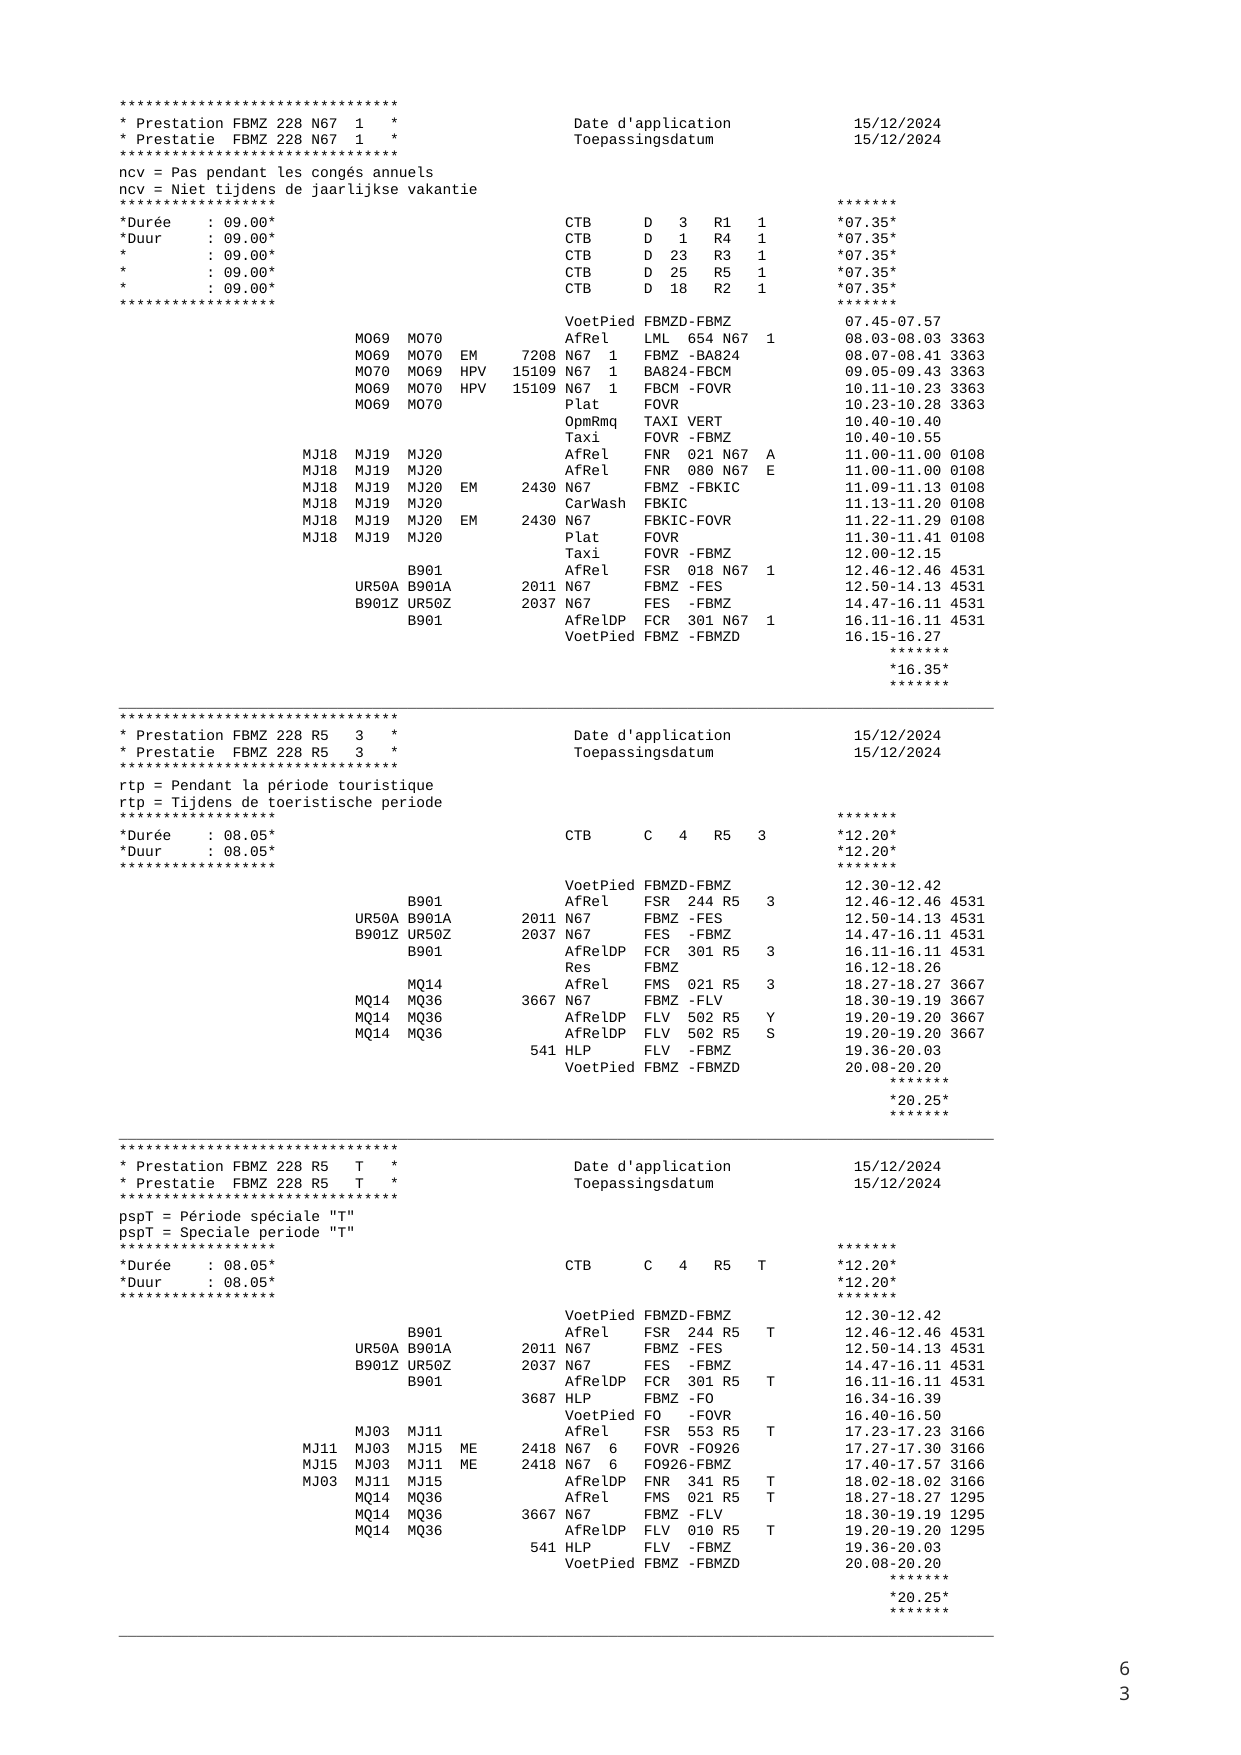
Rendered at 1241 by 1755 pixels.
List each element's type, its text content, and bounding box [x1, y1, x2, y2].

text ******************************** * Prestation FBMZ 228 R5 3 * Date d'application 15/12/2024 * Prestatie FBMZ 228 R5 3 * Toepassingsdatum 15/12/2024 ******************************** rtp = Pendant la période touristique rtp = Tijdens de toeristische periode ****************** ******* *Durée : 08.05* CTB C 4 R5 3 *12.20* *Duur : 08.05* *12.20* ****************** ******* VoetPied FBMZD-FBMZ 12.30-12.42 B901 AfRel FSR 244 R5 3 12.46-12.46 4531 UR50A B901A 2011 N67 FBMZ -FES 12.50-14.13 4531 B901Z UR50Z 2037 N67 FES -FBMZ 14.47-16.11 4531 B901 AfRelDP FCR 301 R5 3 16.11-16.11 4531 Res FBMZ 16.12-18.26 MQ14 AfRel FMS 021 R5 3 18.27-18.27 3667 MQ14 MQ36 3667 N67 FBMZ -FLV 18.30-19.19 3667 MQ14 MQ36 AfRelDP FLV 502 R5 Y 19.20-19.20 3667 MQ14 MQ36 AfRelDP FLV 502 R5 S 19.20-19.20 3667 541 HLP FLV -FBMZ 19.36-20.03 VoetPied FBMZ -FBMZD 20.08-20.20 ******* *20.25* ******* ____________________________________________________________________________________________________ [119, 712, 1122, 1143]
text ******************************** * Prestation FBMZ 228 N67 1 * Date d'application 15/12/2024 * Prestatie FBMZ 228 N67 1 * Toepassingsdatum 15/12/2024 ******************************** ncv = Pas pendant les congés annuels ncv = Niet tijdens de jaarlijkse vakantie ****************** ******* *Durée : 09.00* CTB D 3 R1 1 *07.35* *Duur : 09.00* CTB D 1 R4 1 *07.35* * : 09.00* CTB D 23 R3 1 *07.35* * : 09.00* CTB D 25 R5 1 *07.35* * : 09.00* CTB D 18 R2 1 *07.35* ****************** ******* VoetPied FBMZD-FBMZ 07.45-07.57 MO69 MO70 AfRel LML 654 N67 1 08.03-08.03 3363 MO69 MO70 EM 7208 N67 1 FBMZ -BA824 08.07-08.41 3363 MO70 MO69 HPV 15109 N67 1 BA824-FBCM 09.05-09.43 3363 MO69 MO70 HPV 15109 N67 1 FBCM -FOVR 10.11-10.23 3363 MO69 MO70 Plat FOVR 10.23-10.28 3363 OpmRmq TAXI VERT 10.40-10.40 Taxi FOVR -FBMZ 10.40-10.55 MJ18 MJ19 MJ20 AfRel FNR 021 N67 A 11.00-11.00 0108 MJ18 MJ19 MJ20 AfRel FNR 080 N67 E 11.00-11.00 0108 MJ18 MJ19 MJ20 EM 2430 N67 FBMZ -FBKIC 11.09-11.13 0108 MJ18 MJ19 MJ20 CarWash FBKIC 11.13-11.20 0108 MJ18 MJ19 MJ20 EM 2430 N67 FBKIC-FOVR 11.22-11.29 0108 MJ18 MJ19 MJ20 Plat FOVR 11.30-11.41 0108 Taxi FOVR -FBMZ 12.00-12.15 B901 AfRel FSR 018 N67 1 12.46-12.46 4531 UR50A B901A 2011 N67 FBMZ -FES 12.50-14.13 4531 B901Z UR50Z 2037 N67 FES -FBMZ 14.47-16.11 4531 B901 AfRelDP FCR 301 N67 1 16.11-16.11 4531 VoetPied FBMZ -FBMZD 16.15-16.27 ******* *16.35* ******* ____________________________________________________________________________________________________ [119, 99, 1122, 712]
text ******************************** * Prestation FBMZ 228 R5 T * Date d'application 15/12/2024 * Prestatie FBMZ 228 R5 T * Toepassingsdatum 15/12/2024 ******************************** pspT = Période spéciale "T" pspT = Speciale periode "T" ****************** ******* *Durée : 08.05* CTB C 4 R5 T *12.20* *Duur : 08.05* *12.20* ****************** ******* VoetPied FBMZD-FBMZ 12.30-12.42 B901 AfRel FSR 244 R5 T 12.46-12.46 4531 UR50A B901A 2011 N67 FBMZ -FES 12.50-14.13 4531 B901Z UR50Z 2037 N67 FES -FBMZ 14.47-16.11 4531 B901 AfRelDP FCR 301 R5 T 16.11-16.11 4531 3687 HLP FBMZ -FO 16.34-16.39 VoetPied FO -FOVR 16.40-16.50 MJ03 MJ11 AfRel FSR 553 R5 T 17.23-17.23 3166 MJ11 MJ03 MJ15 ME 2418 N67 6 FOVR -FO926 17.27-17.30 3166 MJ15 MJ03 MJ11 ME 2418 N67 6 FO926-FBMZ 17.40-17.57 3166 MJ03 MJ11 MJ15 AfRelDP FNR 341 R5 T 18.02-18.02 3166 MQ14 MQ36 AfRel FMS 021 R5 T 18.27-18.27 1295 MQ14 MQ36 3667 N67 FBMZ -FLV 18.30-19.19 1295 MQ14 MQ36 AfRelDP FLV 010 R5 T 19.20-19.20 1295 541 HLP FLV -FBMZ 19.36-20.03 VoetPied FBMZ -FBMZD 20.08-20.20 ******* *20.25* ******* ____________________________________________________________________________________________________ [119, 1143, 1122, 1639]
